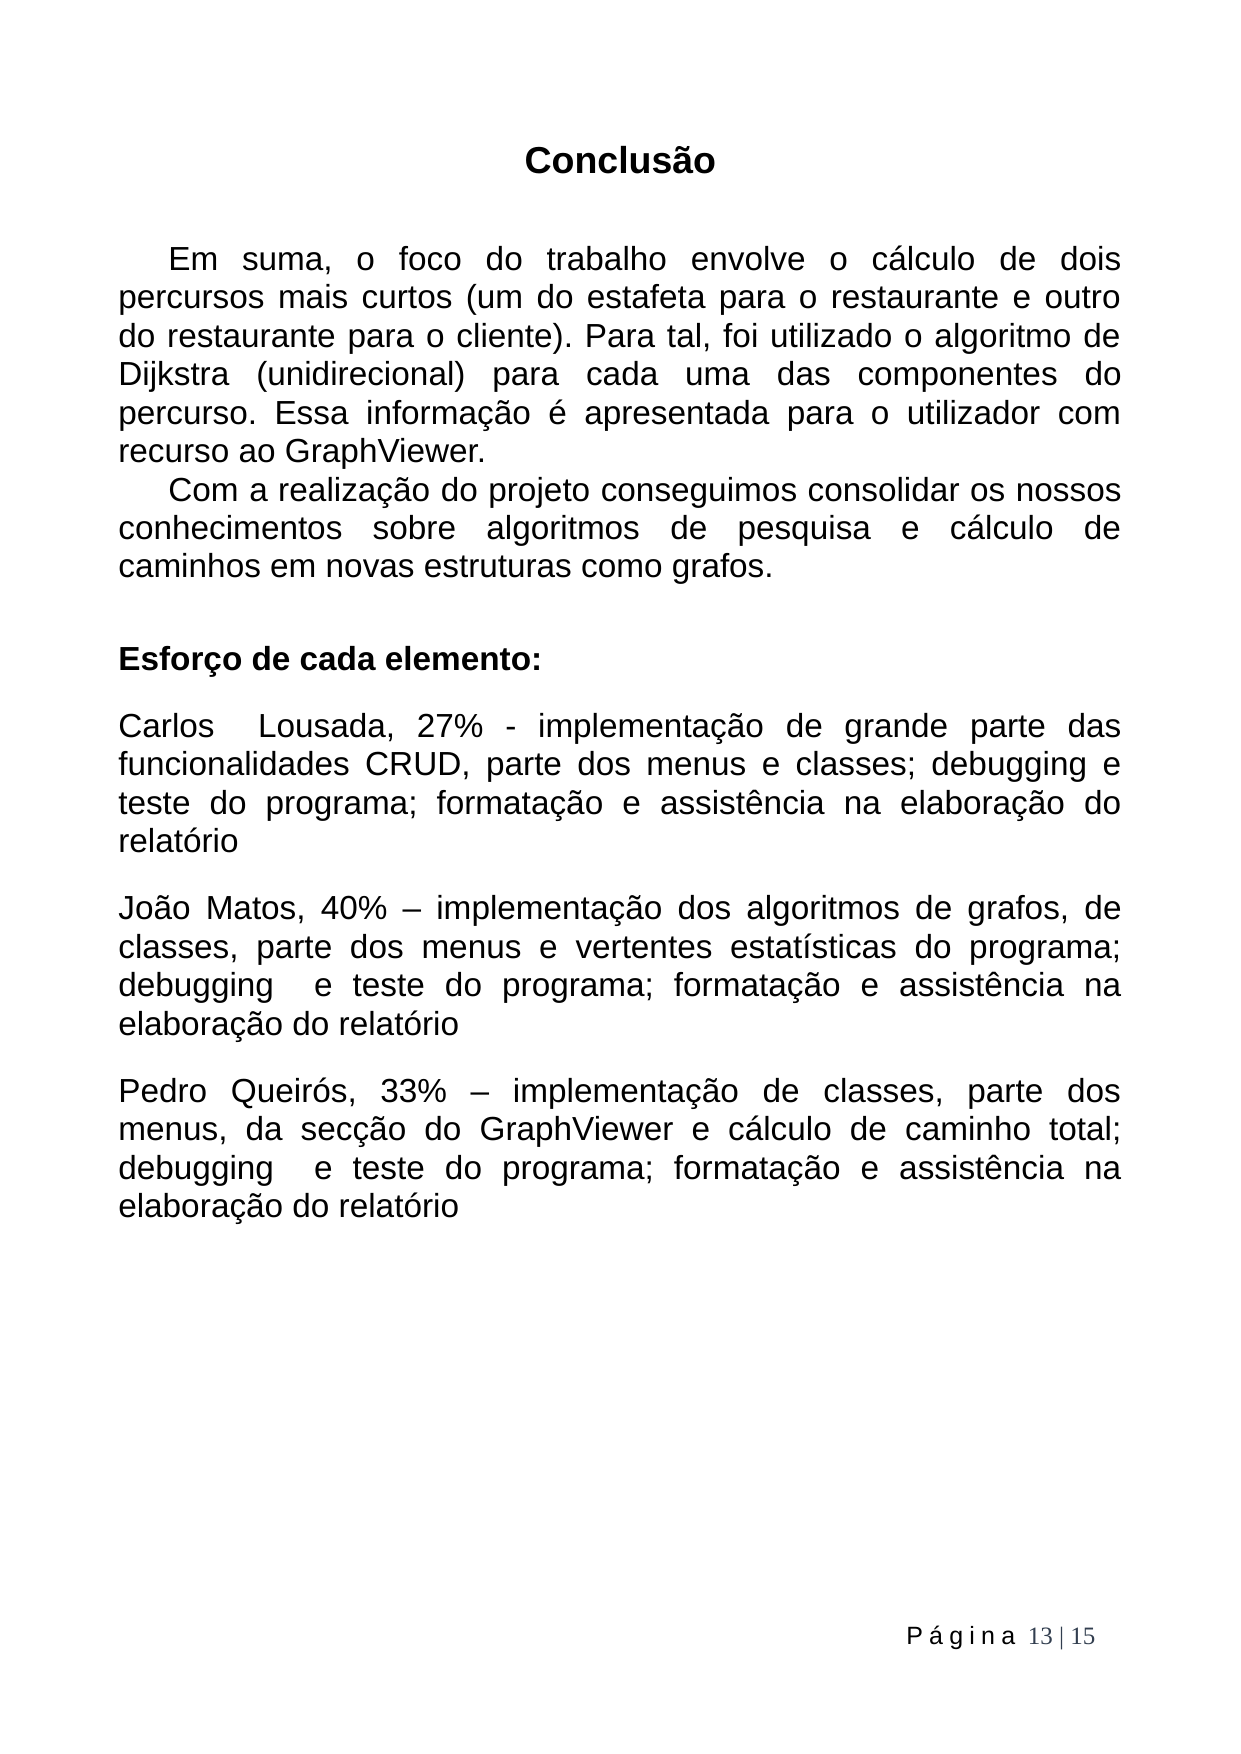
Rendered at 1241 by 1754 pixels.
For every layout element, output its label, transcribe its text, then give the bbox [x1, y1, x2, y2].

text João Matos, 40% – implementação dos algoritmos de grafos, de classes, parte dos menus e vertentes estatísticas do programa; debugging e teste do programa; formatação e assistência na elaboração do relatório [118, 888, 1122, 1042]
text Carlos Lousada, 27% - implementação de grande parte das funcionalidades CRUD, parte dos menus e classes; debugging e teste do programa; formatação e assistência na elaboração do relatório [118, 706, 1122, 860]
text Com a realização do projeto conseguimos consolidar os nossos conhecimentos sobre algoritmos de pesquisa e cálculo de caminhos em novas estruturas como grafos. [118, 470, 1122, 585]
text Em suma, o foco do trabalho envolve o cálculo de dois percursos mais curtos (um do estafeta para o restaurante e outro do restaurante para o cliente). Para tal, foi utilizado o algoritmo de Dijkstra (unidirecional) para cada uma das componentes do percurso. Essa informação é apresentada para o utilizador com recurso ao GraphViewer. [118, 239, 1122, 470]
text Pedro Queirós, 33% – implementação de classes, parte dos menus, da secção do GraphViewer e cálculo de caminho total; debugging e teste do programa; formatação e assistência na elaboração do relatório [118, 1071, 1122, 1225]
subtitle Esforço de cada elemento: [118, 639, 1122, 677]
subtitle Conclusão [118, 138, 1122, 182]
